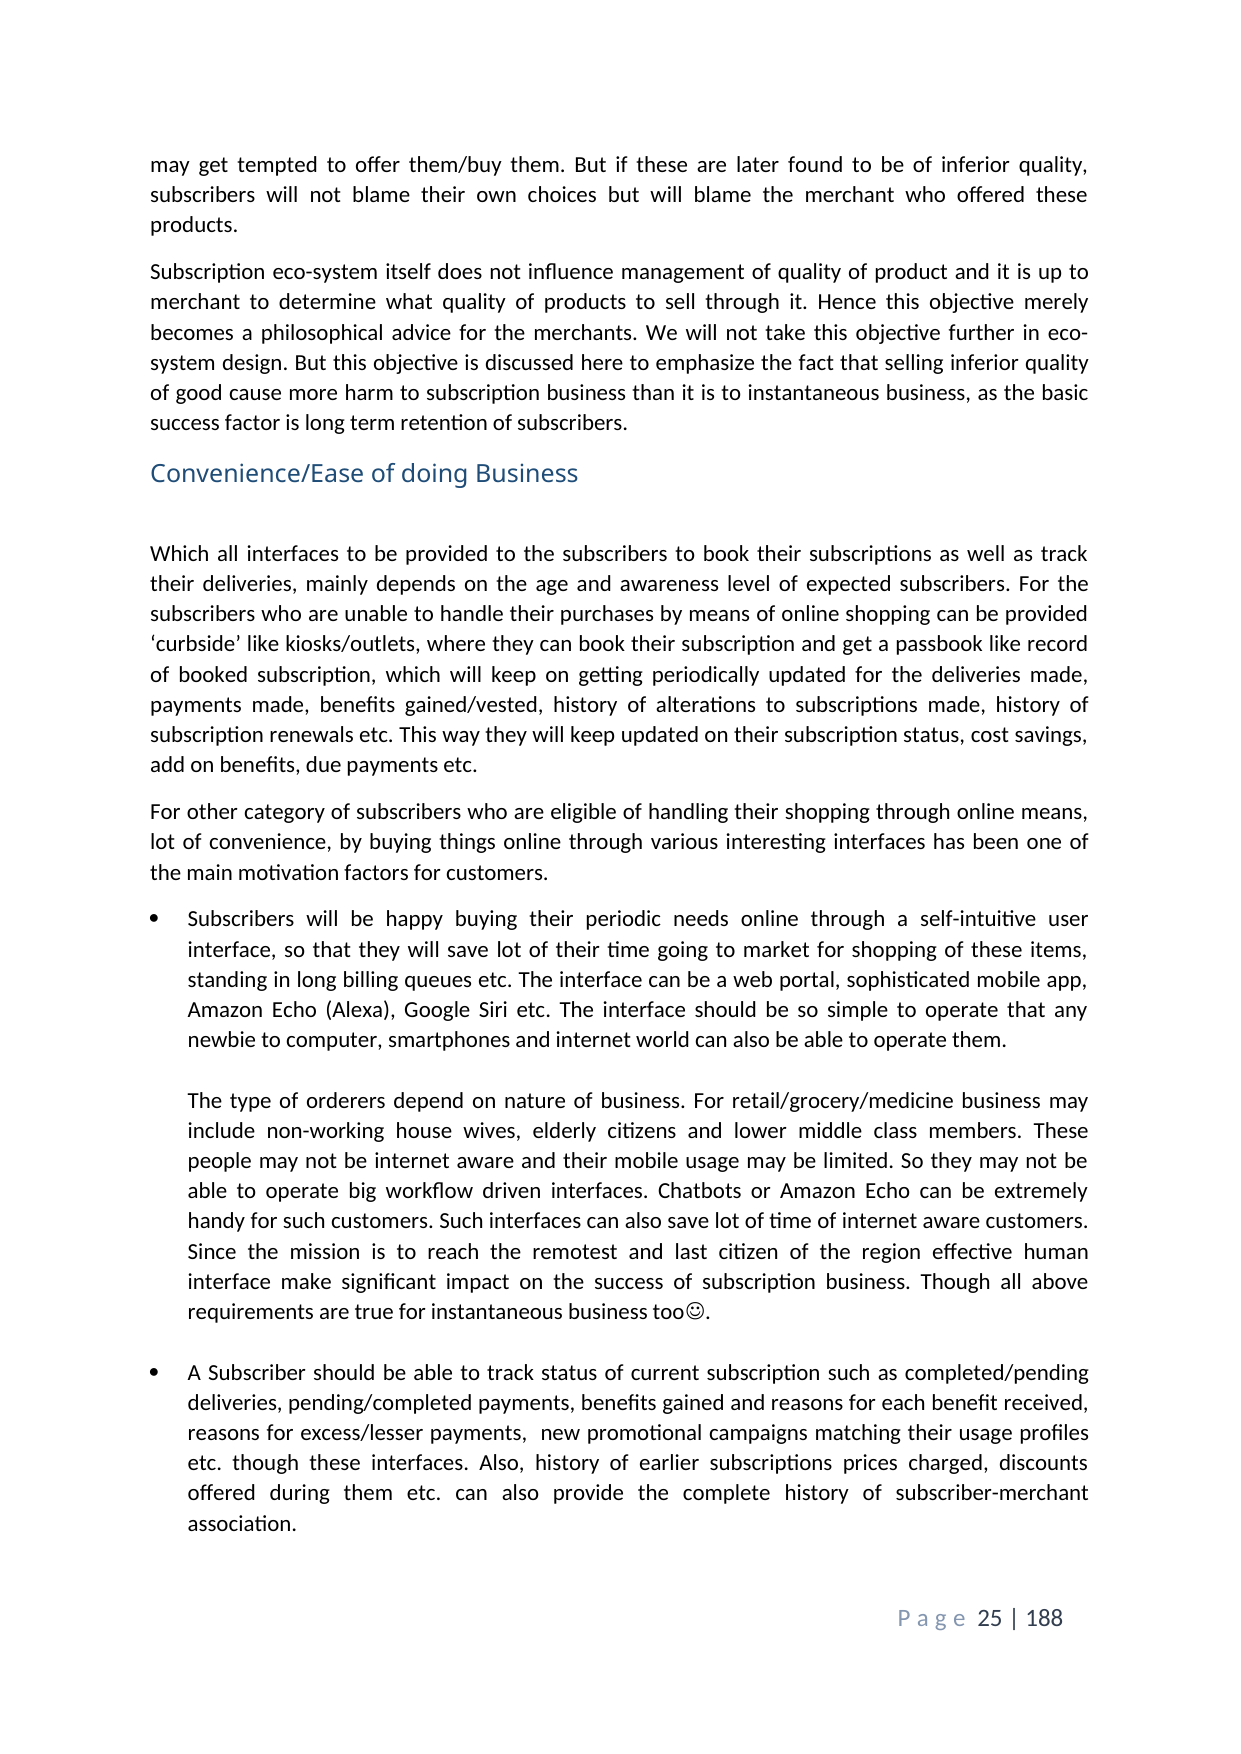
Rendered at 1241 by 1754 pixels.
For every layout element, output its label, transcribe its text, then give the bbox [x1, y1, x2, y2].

text Which all interfaces to be provided to the subscribers to book their subscriptions as well as track their deliveries, mainly depends on the age and awareness level of expected subscribers. For the subscribers who are unable to handle their purchases by means of online shopping can be provided ‘curbside’ like kiosks/outlets, where they can book their subscription and get a passbook like record of booked subscription, which will keep on getting periodically updated for the deliveries made, payments made, benefits gained/vested, history of alterations to subscriptions made, history of subscription renewals etc. This way they will keep updated on their subscription status, cost savings, add on benefits, due payments etc. [150, 539, 1090, 778]
subtitle Convenience/Ease of doing Business [150, 455, 1090, 489]
list Subscribers will be happy buying their periodic needs online through a self-intuitive user interface, so that they will save lot of their time going to market for shopping of these items, standing in long billing queues etc. The interface can be a web portal, sophisticated mobile app, Amazon Echo (Alexa), Google Siri etc. The interface should be so simple to operate that any newbie to computer, smartphones and internet world can also be able to operate them. [150, 904, 1090, 1053]
list The type of orderers depend on nature of business. For retail/grocery/medicine business may include non-working house wives, elderly citizens and lower middle class members. These people may not be internet aware and their mobile usage may be limited. So they may not be able to operate big workflow driven interfaces. Chatbots or Amazon Echo can be extremely handy for such customers. Such interfaces can also save lot of time of internet aware customers. Since the mission is to reach the remotest and last citizen of the region effective human interface make significant impact on the success of subscription business. Though all above requirements are true for instantaneous business too. [187, 1086, 1090, 1325]
text may get tempted to offer them/buy them. But if these are later found to be of inferior quality, subscribers will not blame their own choices but will blame the merchant who offered these products. [150, 150, 1090, 238]
list A Subscriber should be able to track status of current subscription such as completed/pending deliveries, pending/completed payments, benefits gained and reasons for each benefit received, reasons for excess/lesser payments, new promotional campaigns matching their usage profiles etc. though these interfaces. Also, history of earlier subscriptions prices charged, discounts offered during them etc. can also provide the complete history of subscriber-merchant association. [150, 1358, 1090, 1537]
text For other category of subscribers who are eligible of handling their shopping through online means, lot of convenience, by buying things online through various interesting interfaces has been one of the main motivation factors for customers. [150, 797, 1090, 886]
text Subscription eco-system itself does not influence management of quality of product and it is up to merchant to determine what quality of products to sell through it. Hence this objective merely becomes a philosophical advice for the merchants. We will not take this objective further in eco-system design. But this objective is discussed here to emphasize the fact that selling inferior quality of good cause more harm to subscription business than it is to instantaneous business, as the basic success factor is long term retention of subscribers. [150, 257, 1090, 436]
